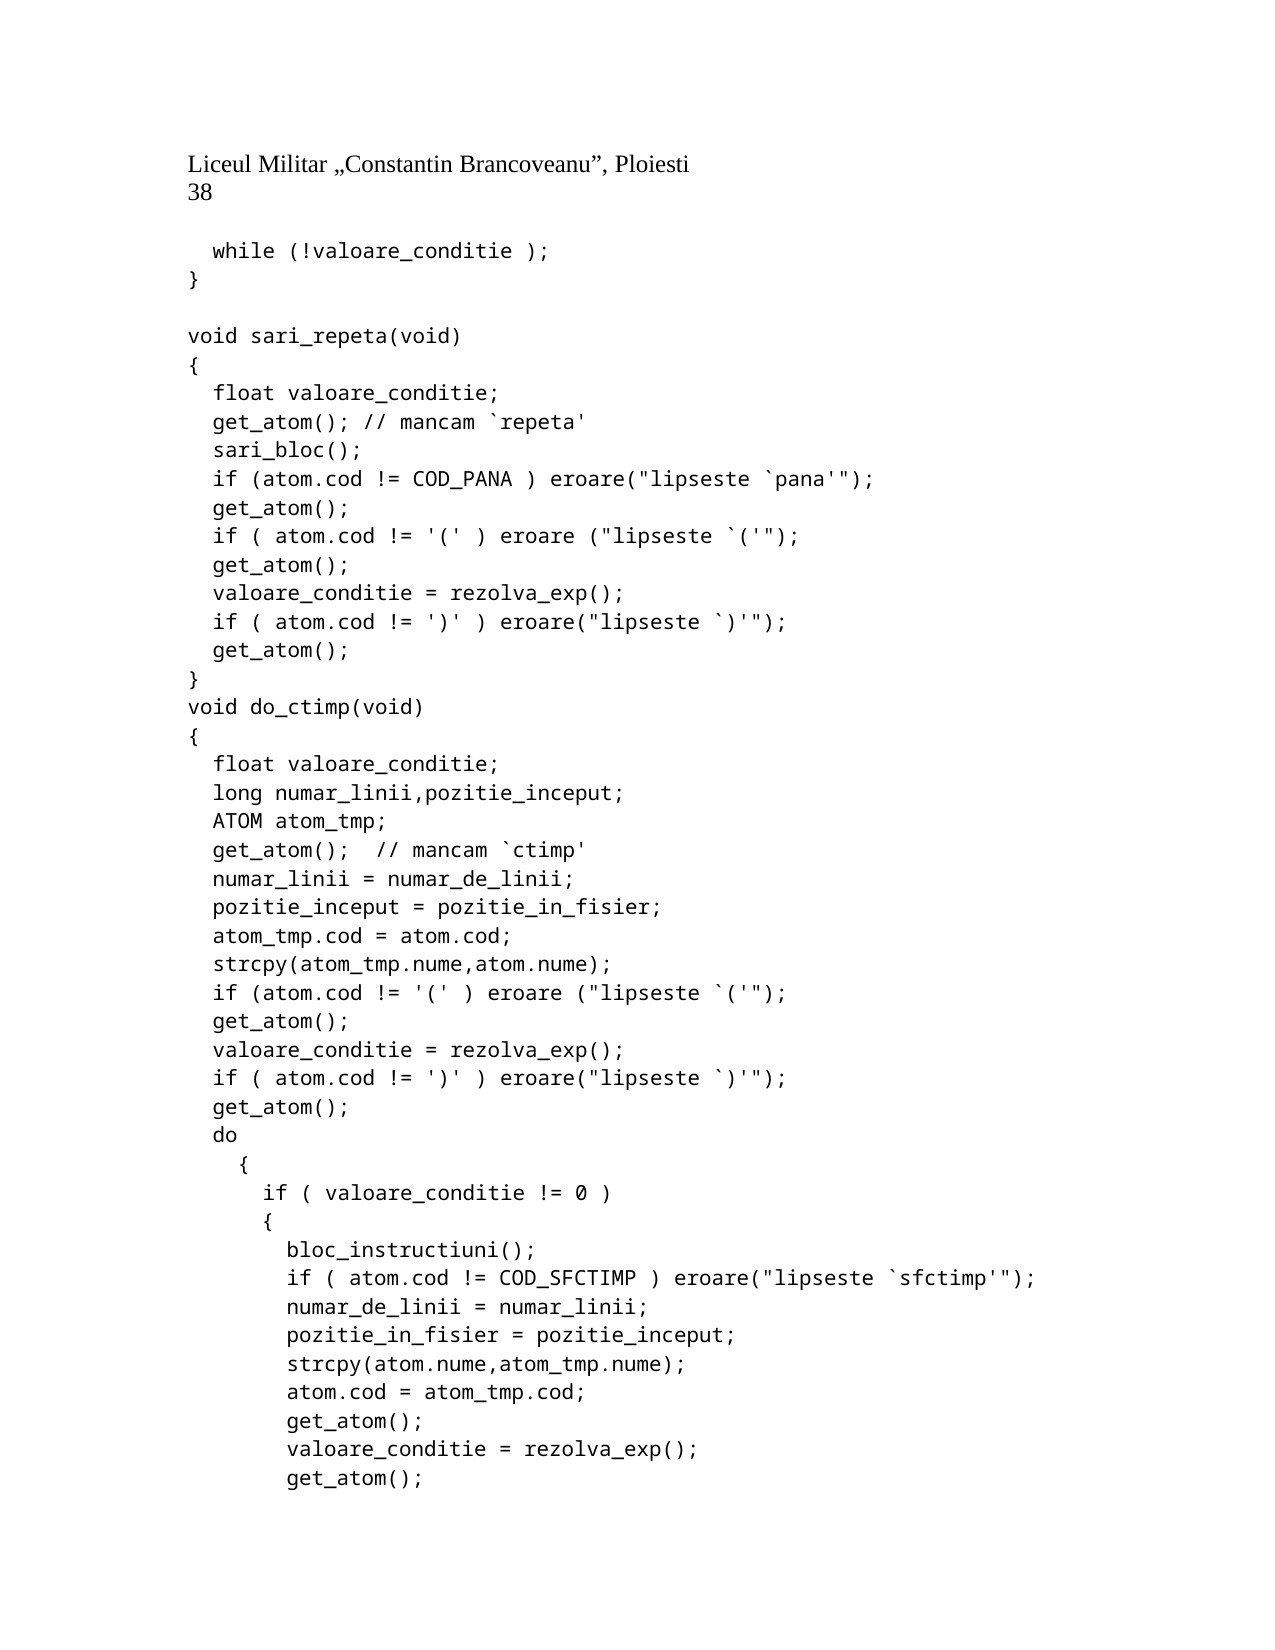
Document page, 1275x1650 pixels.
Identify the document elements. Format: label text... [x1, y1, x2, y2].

text void sari_repeta(void) [187, 321, 1087, 350]
text do [187, 1120, 1087, 1149]
text valoare_conditie = rezolva_exp(); [187, 1434, 1087, 1463]
text get_atom(); [187, 635, 1087, 664]
text if ( atom.cod != ')' ) eroare("lipseste `)'"); [187, 607, 1087, 635]
text get_atom(); [187, 1463, 1087, 1491]
text get_atom(); [187, 1406, 1087, 1434]
text if ( atom.cod != ')' ) eroare("lipseste `)'"); [187, 1063, 1087, 1092]
text numar_de_linii = numar_linii; [187, 1292, 1087, 1320]
text if ( atom.cod != '(' ) eroare ("lipseste `('"); [187, 521, 1087, 549]
text get_atom(); [187, 1092, 1087, 1120]
text } [187, 264, 1087, 293]
text get_atom(); [187, 549, 1087, 578]
text numar_linii = numar_de_linii; [187, 863, 1087, 892]
text pozitie_inceput = pozitie_in_fisier; [187, 892, 1087, 921]
text if ( valoare_conditie != 0 ) [187, 1177, 1087, 1206]
text valoare_conditie = rezolva_exp(); [187, 578, 1087, 607]
text long numar_linii,pozitie_inceput; [187, 778, 1087, 806]
text valoare_conditie = rezolva_exp(); [187, 1035, 1087, 1063]
text pozitie_in_fisier = pozitie_inceput; [187, 1320, 1087, 1349]
text } [187, 664, 1087, 692]
text atom_tmp.cod = atom.cod; [187, 921, 1087, 949]
text strcpy(atom_tmp.nume,atom.nume); [187, 949, 1087, 978]
text if (atom.cod != COD_PANA ) eroare("lipseste `pana'"); [187, 464, 1087, 492]
text get_atom(); [187, 1006, 1087, 1035]
text float valoare_conditie; [187, 378, 1087, 407]
text bloc_instructiuni(); [187, 1234, 1087, 1263]
text strcpy(atom.nume,atom_tmp.nume); [187, 1349, 1087, 1377]
text get_atom(); // mancam `repeta' [187, 407, 1087, 435]
text { [187, 1149, 1087, 1177]
text { [187, 721, 1087, 749]
text void do_ctimp(void) [187, 692, 1087, 721]
text { [187, 350, 1087, 378]
text float valoare_conditie; [187, 749, 1087, 778]
text get_atom(); [187, 492, 1087, 521]
text if ( atom.cod != COD_SFCTIMP ) eroare("lipseste `sfctimp'"); [187, 1263, 1087, 1292]
text while (!valoare_conditie ); [187, 236, 1087, 264]
text if (atom.cod != '(' ) eroare ("lipseste `('"); [187, 978, 1087, 1006]
text get_atom(); // mancam `ctimp' [187, 835, 1087, 863]
text atom.cod = atom_tmp.cod; [187, 1377, 1087, 1406]
text sari_bloc(); [187, 435, 1087, 464]
text ATOM atom_tmp; [187, 806, 1087, 835]
text { [187, 1206, 1087, 1234]
